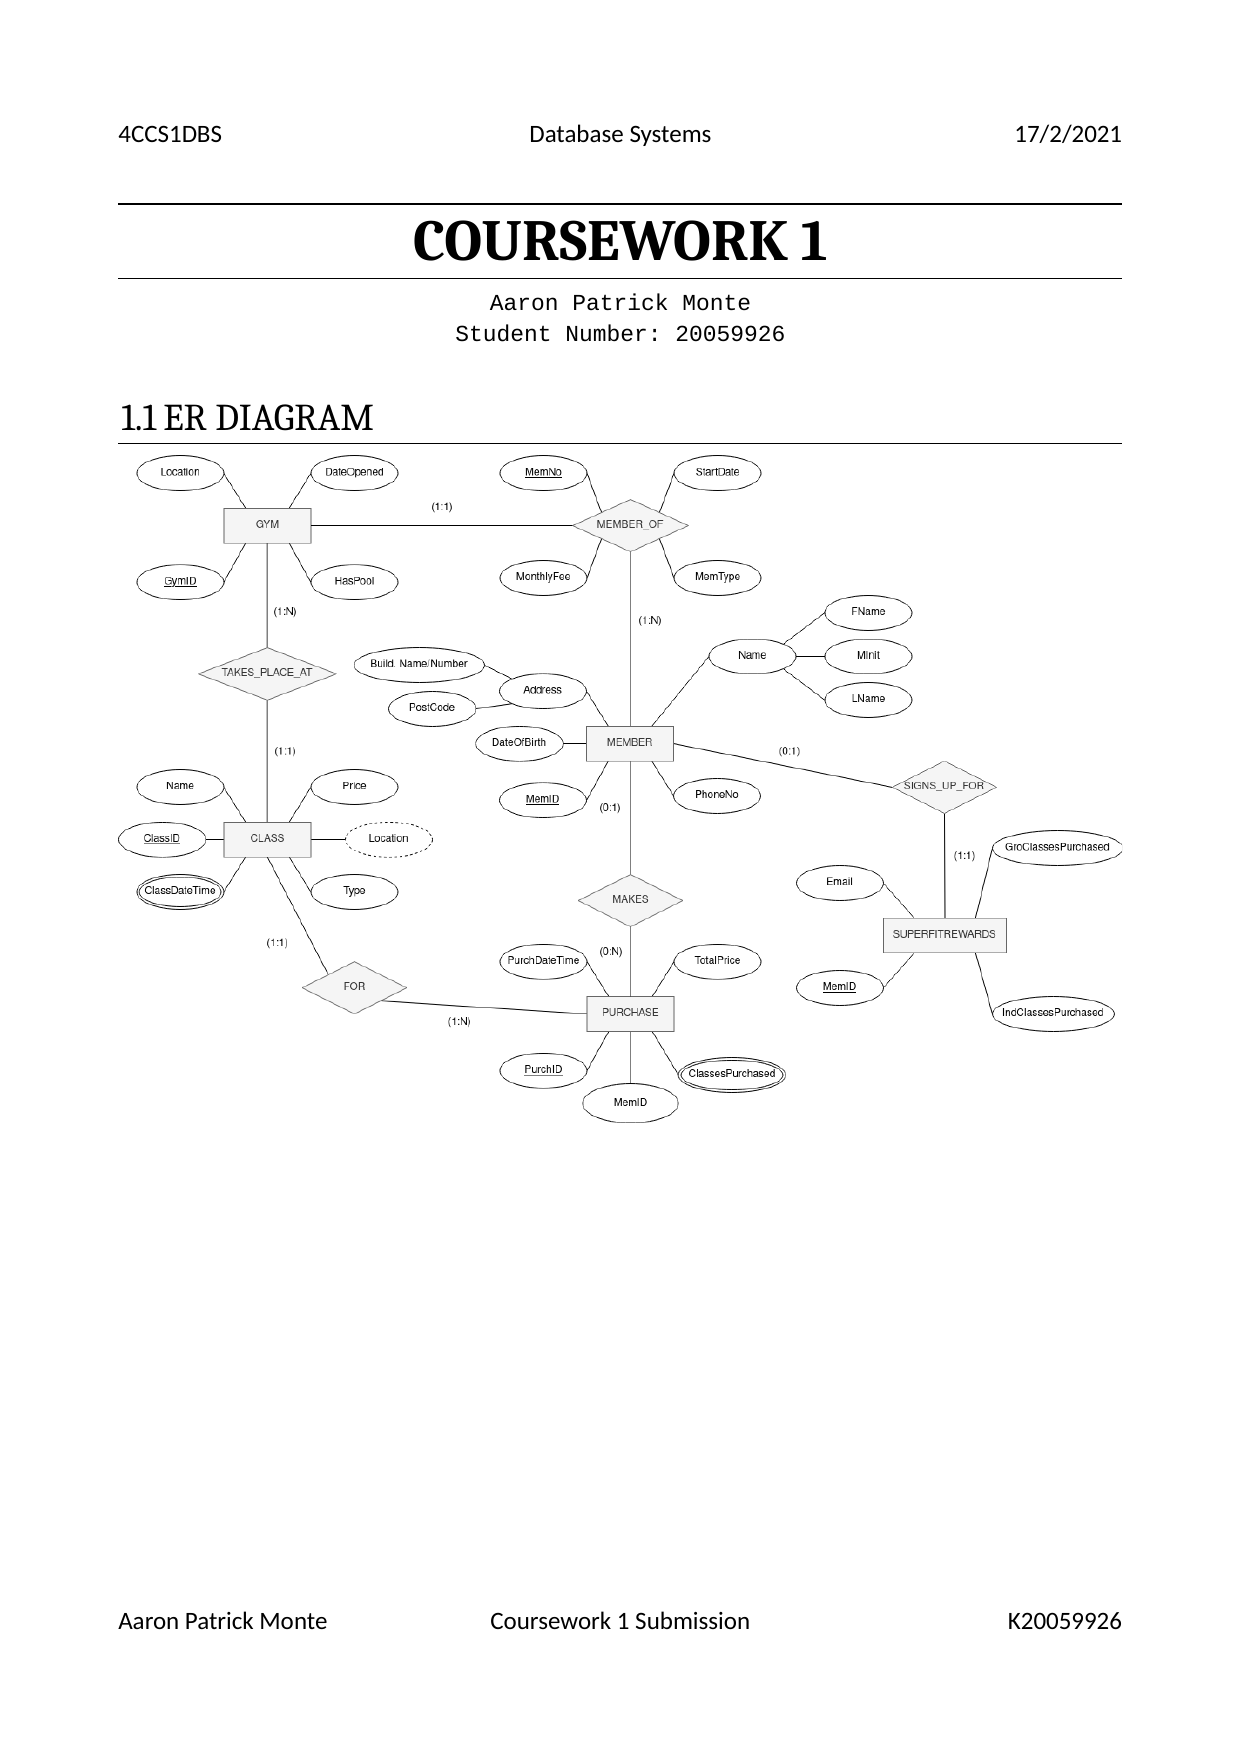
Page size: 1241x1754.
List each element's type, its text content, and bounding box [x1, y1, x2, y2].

title COURSEWORK 1 [118, 205, 1122, 278]
picture [118, 455, 1123, 1123]
subtitle 1.1 Er diagram [118, 393, 1122, 443]
text Aaron Patrick Monte Student Number: 20059926 [118, 292, 1122, 349]
